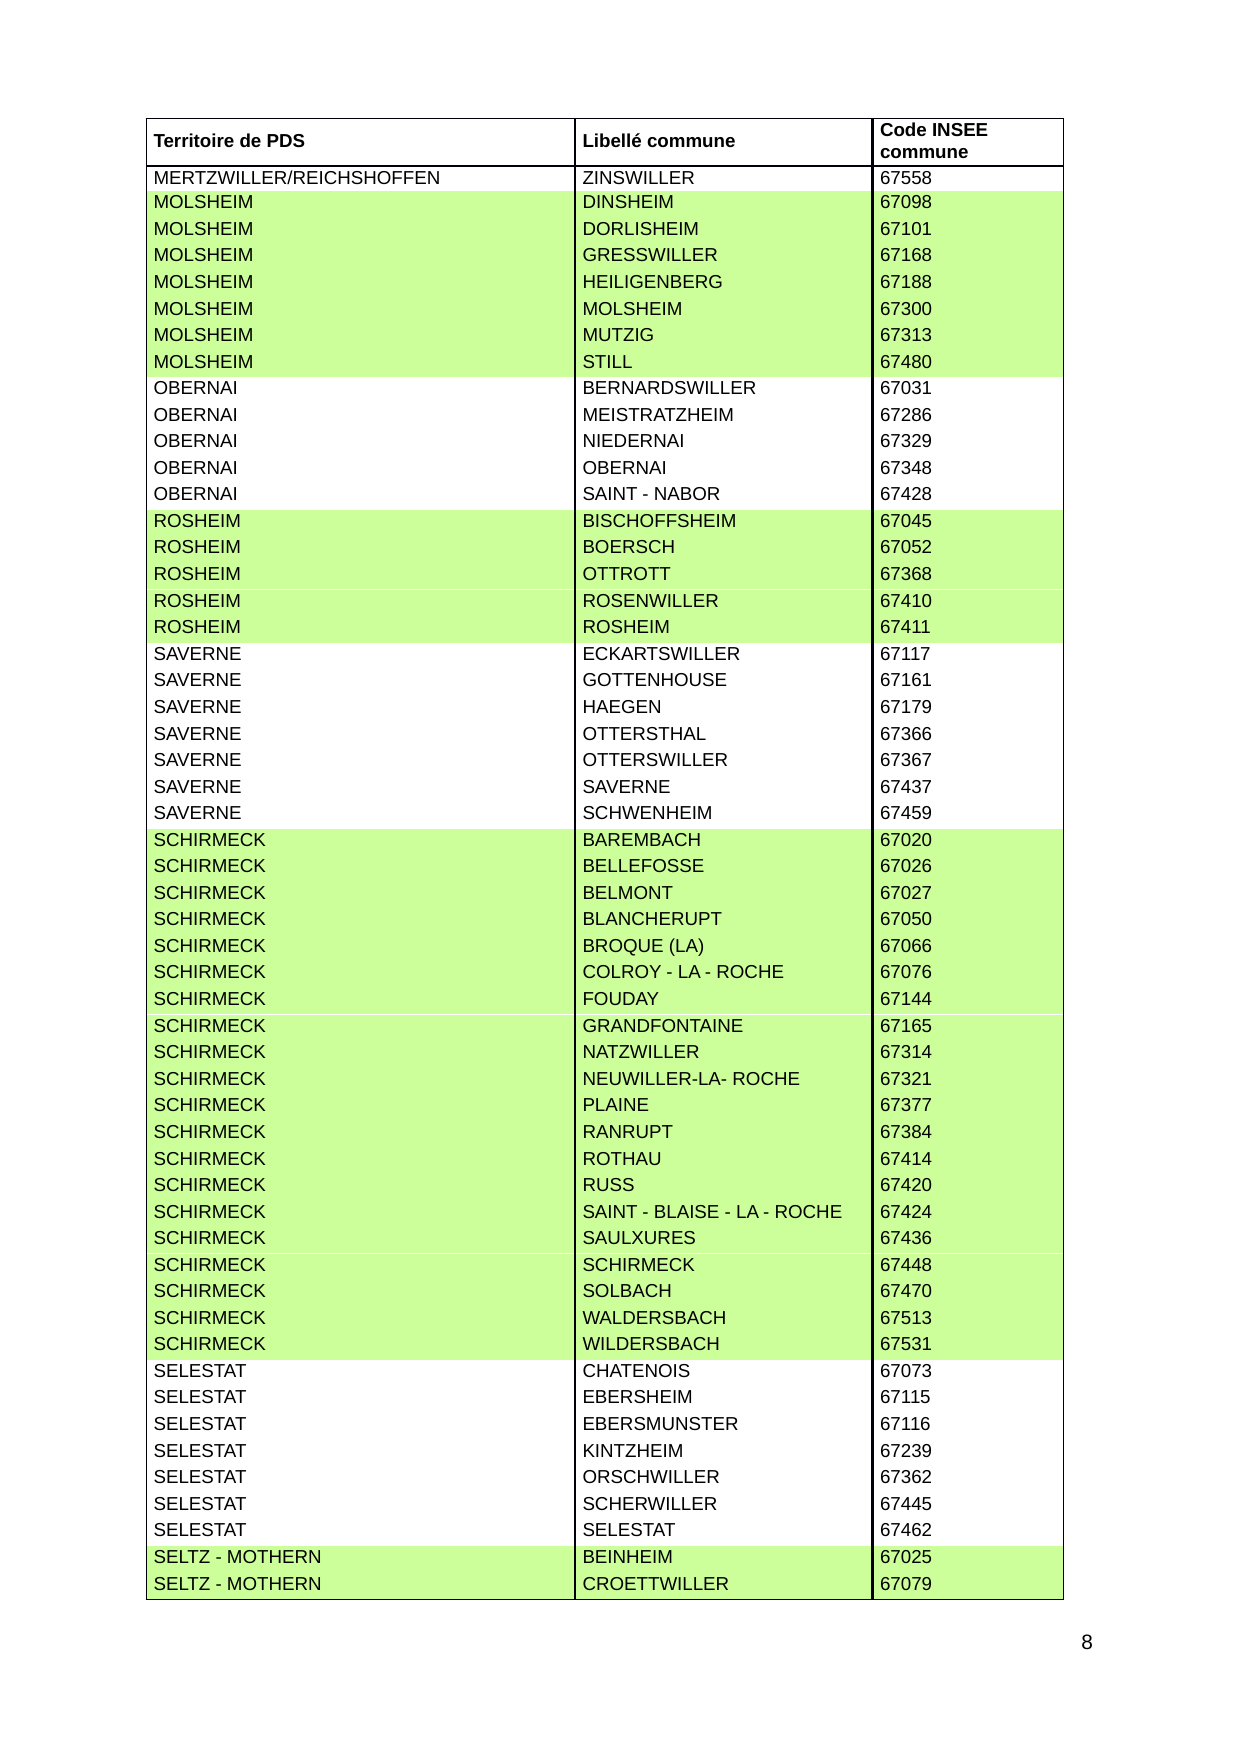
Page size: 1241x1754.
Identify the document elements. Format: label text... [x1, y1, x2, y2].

table_cell CROETTWILLER [576, 1572, 871, 1599]
table_cell ROSHEIM [147, 536, 574, 563]
table_cell 67076 [874, 961, 1063, 988]
table_cell SCHIRMECK [147, 1200, 574, 1227]
table_cell 67513 [874, 1307, 1063, 1333]
table_cell SELESTAT [147, 1466, 574, 1493]
table_cell 67321 [874, 1068, 1063, 1094]
table_cell 67286 [874, 404, 1063, 430]
table_cell SELESTAT [147, 1386, 574, 1413]
table_cell 67377 [874, 1094, 1063, 1121]
table_cell SCHIRMECK [147, 1254, 574, 1280]
table_cell SAVERNE [576, 775, 871, 802]
table_cell 67079 [874, 1572, 1063, 1599]
table_cell ECKARTSWILLER [576, 643, 871, 669]
table_cell 67066 [874, 935, 1063, 961]
table_cell RANRUPT [576, 1121, 871, 1147]
table_cell MOLSHEIM [147, 324, 574, 350]
table_cell 67073 [874, 1360, 1063, 1386]
table_cell 67448 [874, 1254, 1063, 1280]
table_cell SELESTAT [576, 1519, 871, 1546]
table_cell 67410 [874, 590, 1063, 616]
table_cell PLAINE [576, 1094, 871, 1121]
table_cell MOLSHEIM [147, 244, 574, 271]
table_cell Territoire de PDS [147, 119, 574, 164]
table_cell ROSENWILLER [576, 590, 871, 616]
table_cell OBERNAI [147, 404, 574, 430]
table_cell SELTZ - MOTHERN [147, 1546, 574, 1572]
table_cell MOLSHEIM [576, 297, 871, 324]
table_cell ROSHEIM [147, 616, 574, 643]
table_cell SAVERNE [147, 722, 574, 749]
table_cell SELESTAT [147, 1413, 574, 1439]
table_cell SCHIRMECK [147, 1121, 574, 1147]
table_cell 67027 [874, 882, 1063, 908]
table_cell 67300 [874, 297, 1063, 324]
table_cell SAINT - BLAISE - LA - ROCHE [576, 1200, 871, 1227]
table_cell GOTTENHOUSE [576, 669, 871, 696]
table_cell SAVERNE [147, 669, 574, 696]
table_cell ORSCHWILLER [576, 1466, 871, 1493]
table_cell MOLSHEIM [147, 218, 574, 244]
table_cell SAVERNE [147, 749, 574, 775]
table_cell 67314 [874, 1041, 1063, 1068]
table_cell BISCHOFFSHEIM [576, 510, 871, 536]
table_cell ROSHEIM [147, 590, 574, 616]
table_cell GRESSWILLER [576, 244, 871, 271]
table_cell BELLEFOSSE [576, 855, 871, 882]
table_cell 67168 [874, 244, 1063, 271]
table_cell 67424 [874, 1200, 1063, 1227]
table_cell BELMONT [576, 882, 871, 908]
table_cell 67436 [874, 1227, 1063, 1253]
table_cell 67366 [874, 722, 1063, 749]
table_cell SCHIRMECK [147, 1068, 574, 1094]
table_cell DORLISHEIM [576, 218, 871, 244]
table_cell MOLSHEIM [147, 271, 574, 297]
table_cell 67239 [874, 1440, 1063, 1466]
table_cell ROSHEIM [147, 563, 574, 589]
table_cell FOUDAY [576, 988, 871, 1014]
table_cell ROSHEIM [576, 616, 871, 643]
table_cell 67362 [874, 1466, 1063, 1493]
table_cell ROTHAU [576, 1147, 871, 1174]
table_cell 67437 [874, 775, 1063, 802]
table_cell 67045 [874, 510, 1063, 536]
table_cell 67025 [874, 1546, 1063, 1572]
table_cell SCHIRMECK [147, 882, 574, 908]
table_cell 67470 [874, 1280, 1063, 1307]
table_cell SAVERNE [147, 775, 574, 802]
table_cell 67462 [874, 1519, 1063, 1546]
table_cell DINSHEIM [576, 191, 871, 218]
table_cell 67428 [874, 483, 1063, 510]
table_cell BROQUE (LA) [576, 935, 871, 961]
table_cell WALDERSBACH [576, 1307, 871, 1333]
table_cell SCHIRMECK [147, 908, 574, 935]
table_cell EBERSHEIM [576, 1386, 871, 1413]
table_cell COLROY - LA - ROCHE [576, 961, 871, 988]
table_cell 67348 [874, 457, 1063, 483]
table_cell HAEGEN [576, 696, 871, 722]
table_cell SCHERWILLER [576, 1493, 871, 1519]
table_cell SCHIRMECK [147, 1094, 574, 1121]
table_cell NIEDERNAI [576, 430, 871, 457]
table_cell SELESTAT [147, 1360, 574, 1386]
table_cell 67329 [874, 430, 1063, 457]
table_cell 67116 [874, 1413, 1063, 1439]
table_cell SCHIRMECK [147, 988, 574, 1014]
table_cell RUSS [576, 1174, 871, 1200]
table_cell NATZWILLER [576, 1041, 871, 1068]
table_cell STILL [576, 350, 871, 377]
table_cell SCHIRMECK [147, 1015, 574, 1041]
table_cell 67313 [874, 324, 1063, 350]
table_cell 67179 [874, 696, 1063, 722]
table_cell 67026 [874, 855, 1063, 882]
table_cell MERTZWILLER/REICHSHOFFEN [147, 167, 574, 191]
table_cell OBERNAI [147, 457, 574, 483]
table_cell ROSHEIM [147, 510, 574, 536]
table_cell SCHIRMECK [147, 1147, 574, 1174]
table_cell SCHIRMECK [147, 1333, 574, 1360]
table_cell BERNARDSWILLER [576, 377, 871, 403]
table_cell SELESTAT [147, 1440, 574, 1466]
table_cell SCHIRMECK [147, 829, 574, 855]
table_cell 67414 [874, 1147, 1063, 1174]
table_cell MOLSHEIM [147, 350, 574, 377]
table_cell SCHIRMECK [576, 1254, 871, 1280]
table_cell BOERSCH [576, 536, 871, 563]
table_cell SCHIRMECK [147, 1041, 574, 1068]
table_cell 67367 [874, 749, 1063, 775]
table_cell OBERNAI [147, 483, 574, 510]
table_cell SAULXURES [576, 1227, 871, 1253]
table_cell SCHIRMECK [147, 961, 574, 988]
table_cell SCHIRMECK [147, 1307, 574, 1333]
table_cell 67031 [874, 377, 1063, 403]
table_cell 67161 [874, 669, 1063, 696]
table_cell Code INSEE commune [874, 119, 1063, 164]
table_cell OBERNAI [576, 457, 871, 483]
table_cell SELTZ - MOTHERN [147, 1572, 574, 1599]
table_cell SAVERNE [147, 696, 574, 722]
table_cell MOLSHEIM [147, 191, 574, 218]
table_cell OBERNAI [147, 430, 574, 457]
table_cell SAVERNE [147, 643, 574, 669]
table_cell 67459 [874, 802, 1063, 828]
table_cell CHATENOIS [576, 1360, 871, 1386]
table_cell MEISTRATZHEIM [576, 404, 871, 430]
table_cell SOLBACH [576, 1280, 871, 1307]
table_cell 67144 [874, 988, 1063, 1014]
table_cell MOLSHEIM [147, 297, 574, 324]
table_cell 67558 [874, 167, 1063, 191]
table_cell 67101 [874, 218, 1063, 244]
table_cell BAREMBACH [576, 829, 871, 855]
table_cell 67052 [874, 536, 1063, 563]
table_cell 67368 [874, 563, 1063, 589]
table_cell Libellé commune [576, 119, 871, 164]
table_cell 67480 [874, 350, 1063, 377]
table_cell 67098 [874, 191, 1063, 218]
table_cell SCHIRMECK [147, 935, 574, 961]
table_cell OTTERSTHAL [576, 722, 871, 749]
table_cell 67420 [874, 1174, 1063, 1200]
table_cell OTTERSWILLER [576, 749, 871, 775]
table_cell BLANCHERUPT [576, 908, 871, 935]
table_cell 67384 [874, 1121, 1063, 1147]
table_cell SCHIRMECK [147, 1280, 574, 1307]
table_cell 67115 [874, 1386, 1063, 1413]
table_cell SCHIRMECK [147, 1227, 574, 1253]
table_cell SCHIRMECK [147, 1174, 574, 1200]
table_cell GRANDFONTAINE [576, 1015, 871, 1041]
table_cell HEILIGENBERG [576, 271, 871, 297]
table_cell SCHIRMECK [147, 855, 574, 882]
table_cell BEINHEIM [576, 1546, 871, 1572]
table_cell SAVERNE [147, 802, 574, 828]
table_cell OBERNAI [147, 377, 574, 403]
table_cell 67050 [874, 908, 1063, 935]
table_cell NEUWILLER-LA- ROCHE [576, 1068, 871, 1094]
table_cell OTTROTT [576, 563, 871, 589]
table_cell SAINT - NABOR [576, 483, 871, 510]
table_cell 67020 [874, 829, 1063, 855]
table_cell SCHWENHEIM [576, 802, 871, 828]
table_cell 67445 [874, 1493, 1063, 1519]
table_cell ZINSWILLER [576, 167, 871, 191]
table_cell EBERSMUNSTER [576, 1413, 871, 1439]
table_cell 67188 [874, 271, 1063, 297]
table_cell MUTZIG [576, 324, 871, 350]
table_cell SELESTAT [147, 1493, 574, 1519]
table_cell KINTZHEIM [576, 1440, 871, 1466]
table_cell SELESTAT [147, 1519, 574, 1546]
table_cell 67531 [874, 1333, 1063, 1360]
table_cell 67165 [874, 1015, 1063, 1041]
table_cell 67117 [874, 643, 1063, 669]
table_cell WILDERSBACH [576, 1333, 871, 1360]
table_cell 67411 [874, 616, 1063, 643]
